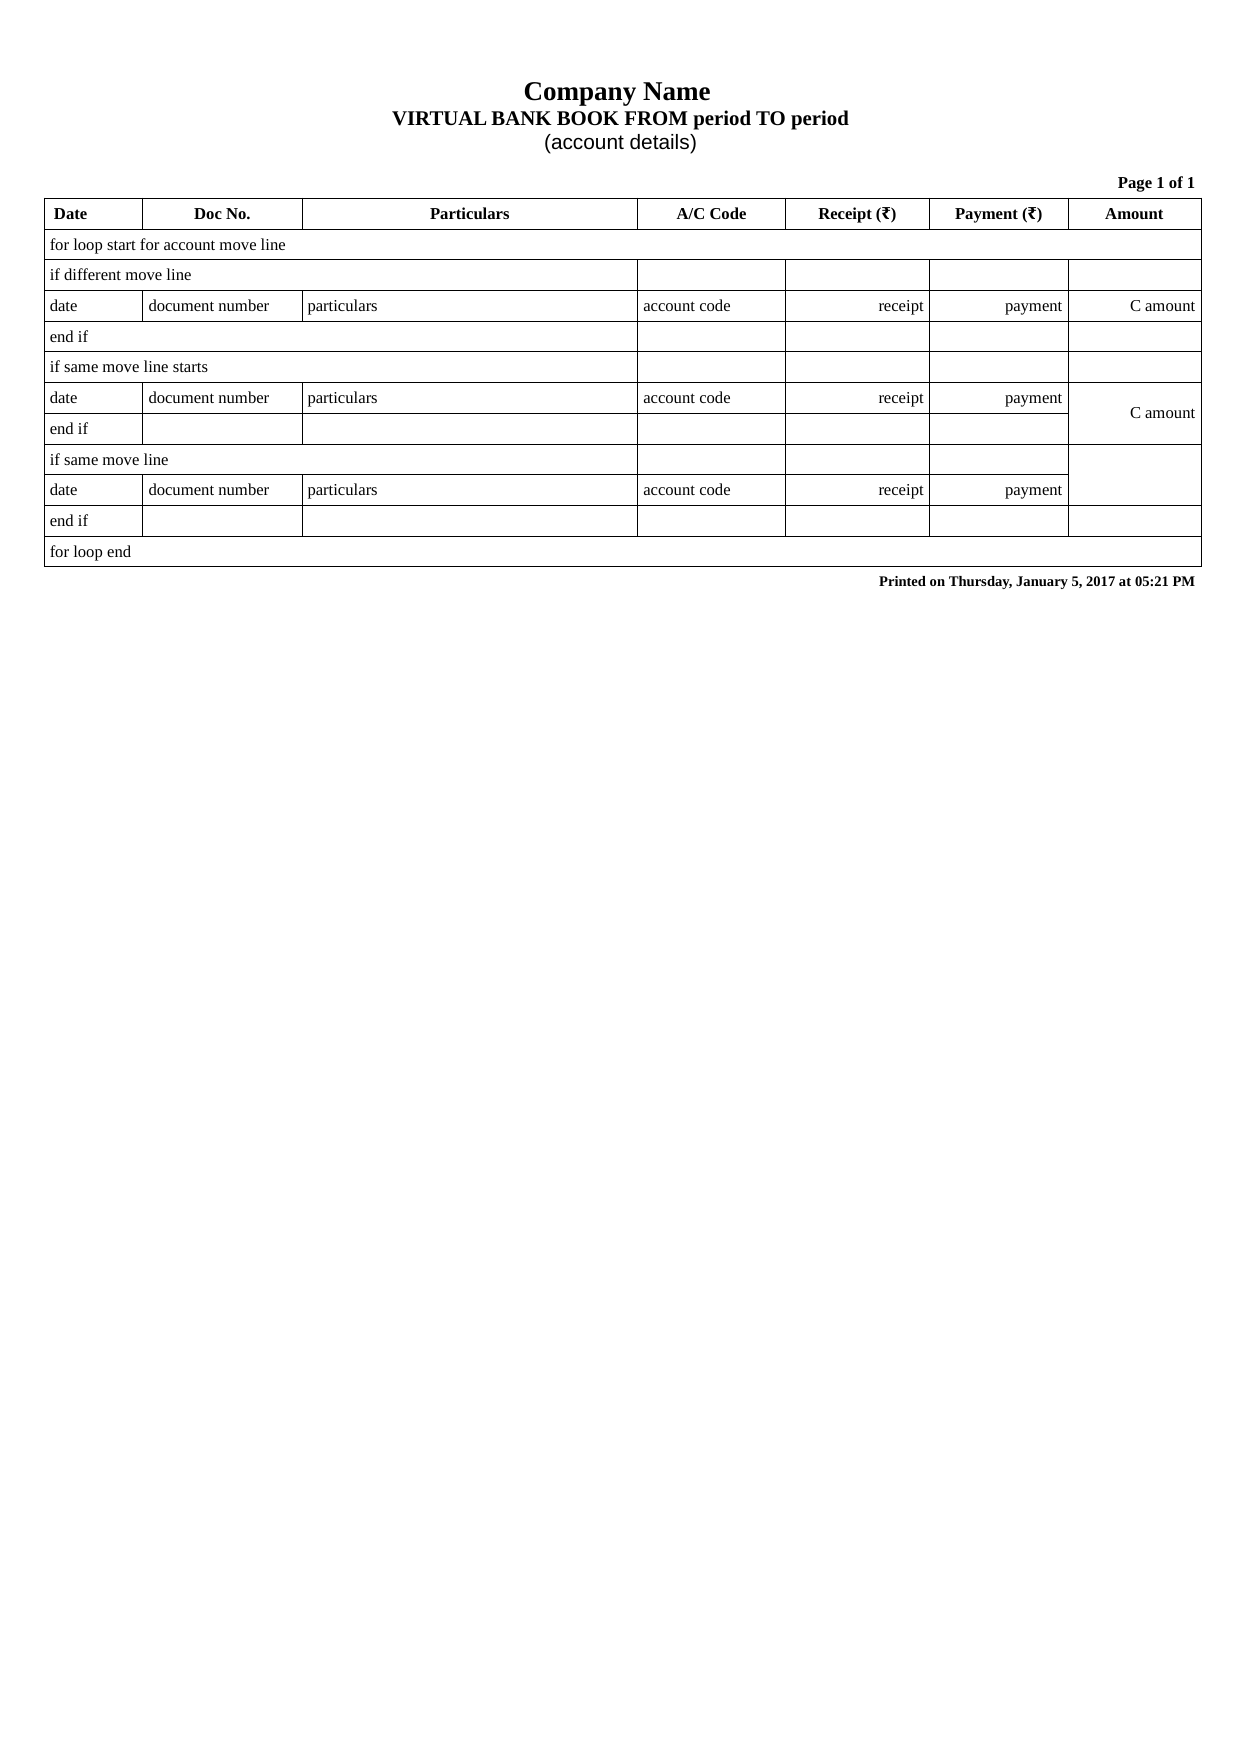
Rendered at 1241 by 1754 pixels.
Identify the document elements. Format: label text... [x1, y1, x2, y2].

table_cell [1069, 445, 1201, 474]
table_cell [786, 445, 929, 474]
table_cell [786, 260, 929, 290]
table_cell document number [143, 383, 302, 413]
table_cell [930, 414, 1068, 443]
table_cell document number [143, 291, 302, 321]
table_cell [930, 445, 1068, 474]
table_cell Payment (₹) [930, 199, 1068, 228]
table_cell [1069, 352, 1201, 382]
table_cell [143, 567, 302, 597]
table_cell payment [930, 475, 1068, 505]
table_cell [303, 414, 637, 443]
table_cell Particulars [303, 199, 637, 228]
table_cell account code [638, 475, 785, 505]
table_cell particulars [303, 291, 637, 321]
table_cell if same move line [45, 445, 637, 474]
table_cell particulars [303, 475, 637, 505]
table_cell [786, 506, 929, 536]
table_cell [143, 414, 302, 443]
table_cell [786, 414, 929, 443]
table_cell [638, 506, 785, 536]
table_cell [930, 322, 1068, 351]
table_cell for loop end [45, 537, 1201, 566]
table_cell [930, 352, 1068, 382]
table_header [302, 158, 637, 198]
table_cell Doc No. [143, 199, 302, 228]
table_header [44, 158, 142, 198]
table_cell A/C Code [638, 199, 785, 228]
table_cell C amount [1069, 291, 1201, 321]
table_cell [638, 414, 785, 443]
table_cell [143, 506, 302, 536]
table_cell account code [638, 383, 785, 413]
table_cell end if [45, 506, 142, 536]
table_cell payment [930, 291, 1068, 321]
table_cell [303, 506, 637, 536]
table_cell Amount [1069, 199, 1201, 228]
table_cell Date [45, 199, 142, 228]
table_cell receipt [786, 383, 929, 413]
table_cell particulars [303, 383, 637, 413]
table_cell date [45, 383, 142, 413]
table_header Page 1 of 1 [637, 158, 1201, 198]
table_cell [1069, 260, 1201, 290]
table_cell [638, 260, 785, 290]
table_cell [930, 506, 1068, 536]
table_cell [638, 445, 785, 474]
table_cell [786, 352, 929, 382]
table_header [143, 158, 302, 198]
table_cell Printed on Thursday, January 5, 2017 at 05:21 PM [302, 567, 1201, 597]
table_cell account code [638, 291, 785, 321]
table_cell receipt [786, 291, 929, 321]
table_cell [638, 352, 785, 382]
table_cell date [45, 291, 142, 321]
table_cell Receipt (₹) [786, 199, 929, 228]
table_cell [638, 322, 785, 351]
table_cell [1069, 322, 1201, 351]
table_cell receipt [786, 475, 929, 505]
table_cell document number [143, 475, 302, 505]
table_cell end if [45, 414, 142, 443]
table_cell [1069, 506, 1201, 536]
table_cell payment [930, 383, 1068, 413]
table_cell if different move line [45, 260, 637, 290]
table_cell end if [45, 322, 637, 351]
table_cell if same move line starts [45, 352, 637, 382]
table_cell [786, 322, 929, 351]
table_cell [44, 567, 142, 597]
table_cell for loop start for account move line [45, 230, 1201, 259]
table_cell [930, 260, 1068, 290]
table_cell [1069, 474, 1201, 505]
table_cell date [45, 475, 142, 505]
table_cell C amount [1069, 383, 1201, 443]
